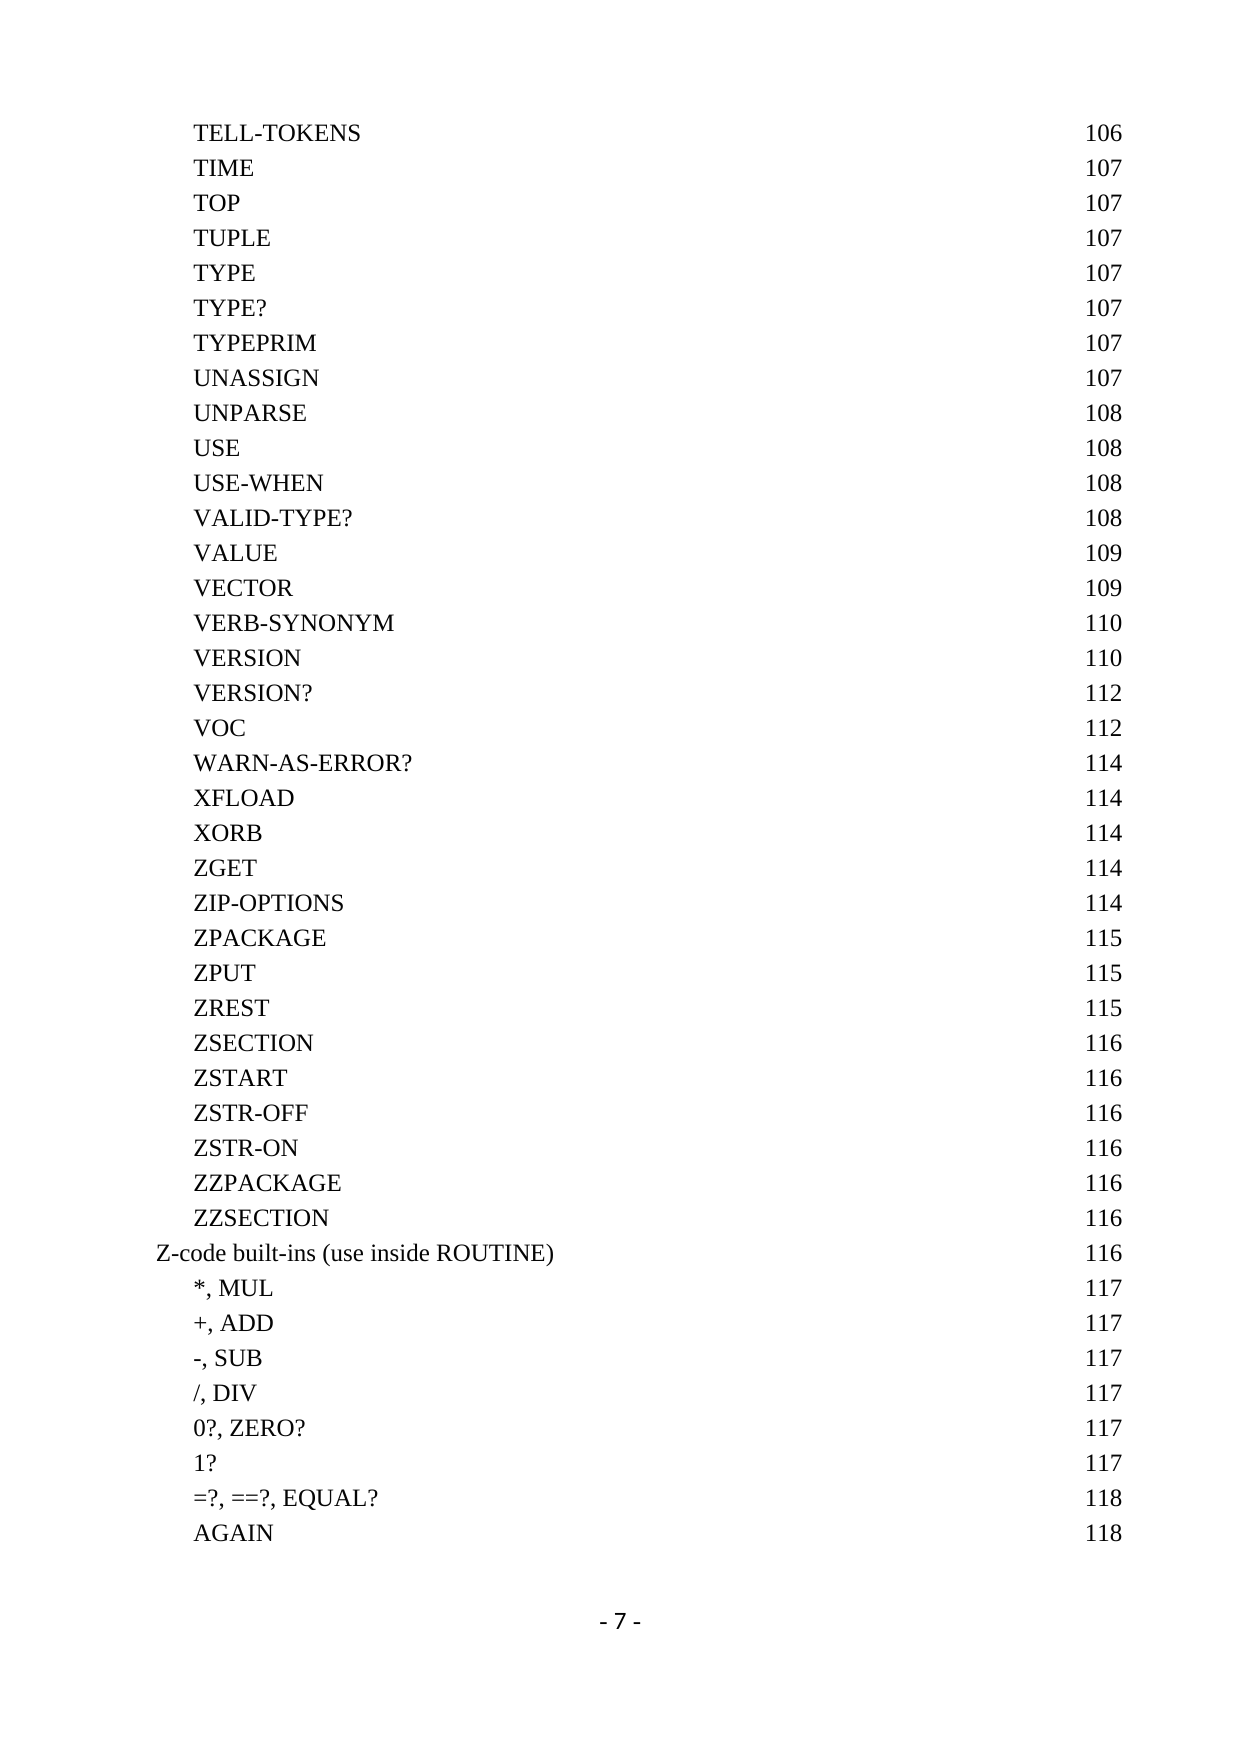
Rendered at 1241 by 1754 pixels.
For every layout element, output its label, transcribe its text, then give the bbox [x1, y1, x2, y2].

text TYPE? 107 [193, 293, 1122, 322]
text USE-WHEN 108 [193, 468, 1122, 497]
text Z-code built-ins (use inside ROUTINE) 116 [156, 1238, 1122, 1267]
text /, DIV 117 [193, 1378, 1122, 1407]
text ZSTR-OFF 116 [193, 1098, 1122, 1127]
text ZZPACKAGE 116 [193, 1168, 1122, 1197]
text AGAIN 118 [193, 1518, 1122, 1547]
text ZREST 115 [193, 993, 1122, 1022]
text XFLOAD 114 [193, 783, 1122, 812]
text ZGET 114 [193, 853, 1122, 882]
text VOC 112 [193, 713, 1122, 742]
text UNASSIGN 107 [193, 363, 1122, 392]
text VALUE 109 [193, 538, 1122, 567]
text TOP 107 [193, 188, 1122, 217]
text TIME 107 [193, 153, 1122, 182]
text ZSTR-ON 116 [193, 1133, 1122, 1162]
text ZSTART 116 [193, 1063, 1122, 1092]
text WARN-AS-ERROR? 114 [193, 748, 1122, 777]
text USE 108 [193, 433, 1122, 462]
text +, ADD 117 [193, 1308, 1122, 1337]
text ZIP-OPTIONS 114 [193, 888, 1122, 917]
text VERB-SYNONYM 110 [193, 608, 1122, 637]
text 0?, ZERO? 117 [193, 1413, 1122, 1442]
text VERSION? 112 [193, 678, 1122, 707]
text VALID-TYPE? 108 [193, 503, 1122, 532]
text XORB 114 [193, 818, 1122, 847]
text ZSECTION 116 [193, 1028, 1122, 1057]
text TYPEPRIM 107 [193, 328, 1122, 357]
text =?, ==?, EQUAL? 118 [193, 1483, 1122, 1512]
text UNPARSE 108 [193, 398, 1122, 427]
text ZPACKAGE 115 [193, 923, 1122, 952]
text -, SUB 117 [193, 1343, 1122, 1372]
text TELL-TOKENS 106 [193, 118, 1122, 147]
text *, MUL 117 [193, 1273, 1122, 1302]
text VERSION 110 [193, 643, 1122, 672]
text ZZSECTION 116 [193, 1203, 1122, 1232]
text TUPLE 107 [193, 223, 1122, 252]
text 1? 117 [193, 1448, 1122, 1477]
text VECTOR 109 [193, 573, 1122, 602]
text TYPE 107 [193, 258, 1122, 287]
text ZPUT 115 [193, 958, 1122, 987]
